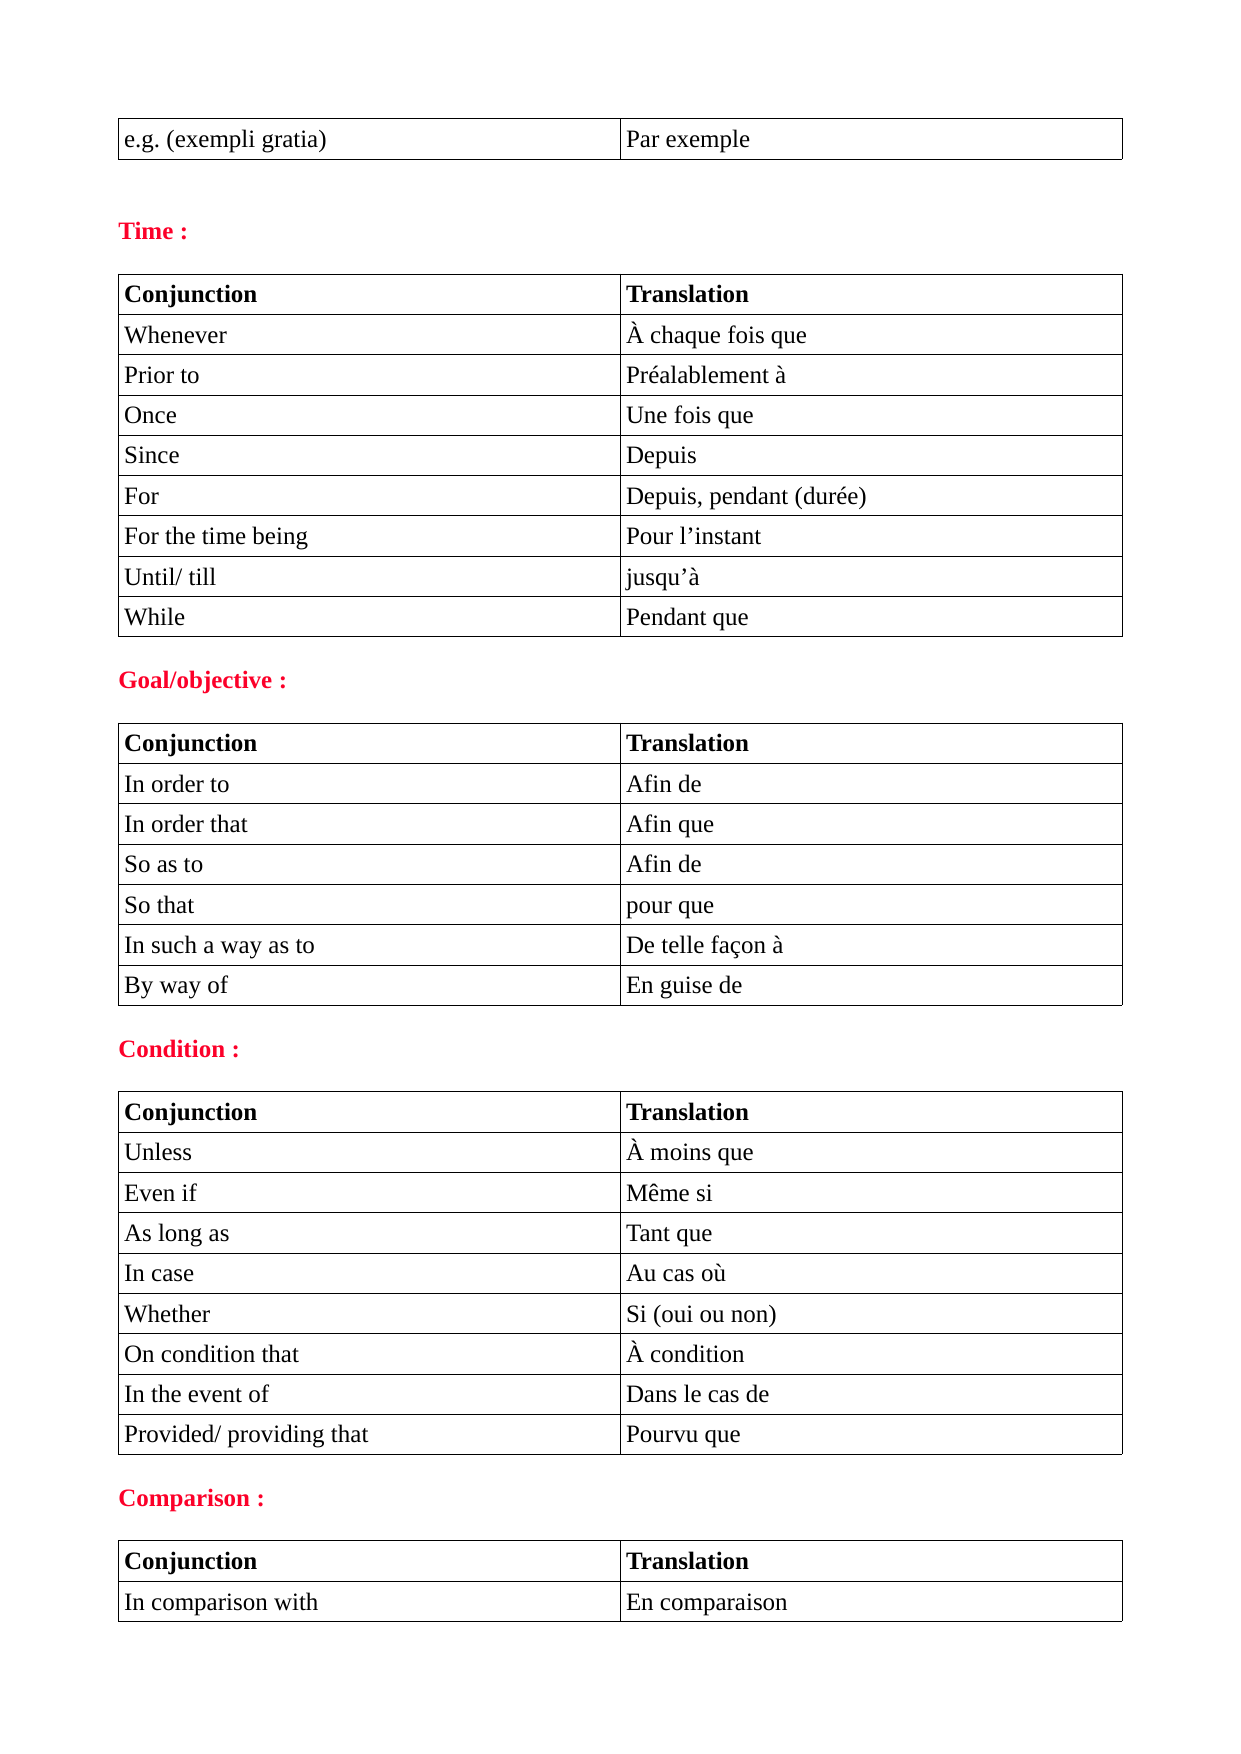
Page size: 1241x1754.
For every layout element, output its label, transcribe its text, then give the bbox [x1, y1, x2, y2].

table_cell Depuis, pendant (durée) [621, 476, 1122, 515]
table_cell À chaque fois que [621, 315, 1122, 354]
table_cell Pendant que [621, 597, 1122, 636]
table_cell In order to [119, 764, 620, 803]
text Comparison : [118, 1483, 1122, 1512]
table_cell Even if [119, 1173, 620, 1212]
table_cell In case [119, 1254, 620, 1293]
table_cell En guise de [621, 966, 1122, 1005]
table_cell À moins que [621, 1133, 1122, 1172]
table_cell Même si [621, 1173, 1122, 1212]
table_header Conjunction [119, 1092, 620, 1132]
table_header Conjunction [119, 275, 620, 314]
table_cell Pour l’instant [621, 516, 1122, 556]
table_cell Whether [119, 1294, 620, 1333]
table_cell As long as [119, 1213, 620, 1252]
table_header Translation [621, 1092, 1122, 1132]
table_cell Provided/ providing that [119, 1415, 620, 1454]
table_cell En comparaison [621, 1582, 1122, 1621]
table_cell Whenever [119, 315, 620, 354]
table_cell While [119, 597, 620, 636]
table_cell Par exemple [621, 119, 1122, 158]
table_cell Préalablement à [621, 355, 1122, 394]
table_cell Since [119, 436, 620, 475]
table_cell Until/ till [119, 557, 620, 596]
table_cell Dans le cas de [621, 1375, 1122, 1414]
table_cell In order that [119, 804, 620, 844]
text Goal/objective : [118, 665, 1122, 694]
table_cell In such a way as to [119, 925, 620, 964]
table_cell By way of [119, 966, 620, 1005]
table_cell Pourvu que [621, 1415, 1122, 1454]
table_cell So as to [119, 845, 620, 884]
table_header Conjunction [119, 1541, 620, 1581]
table_cell e.g. (exempli gratia) [119, 119, 620, 158]
table_header Translation [621, 275, 1122, 314]
text Condition : [118, 1034, 1122, 1062]
table_cell De telle façon à [621, 925, 1122, 964]
table_cell Afin de [621, 845, 1122, 884]
table_header Translation [621, 724, 1122, 763]
table_cell Une fois que [621, 396, 1122, 435]
table_cell So that [119, 885, 620, 924]
table_cell For [119, 476, 620, 515]
table_cell À condition [621, 1334, 1122, 1373]
table_cell Once [119, 396, 620, 435]
table_cell Depuis [621, 436, 1122, 475]
table_cell In the event of [119, 1375, 620, 1414]
table_cell In comparison with [119, 1582, 620, 1621]
table_cell jusqu’à [621, 557, 1122, 596]
table_cell Si (oui ou non) [621, 1294, 1122, 1333]
table_cell Tant que [621, 1213, 1122, 1252]
table_cell Unless [119, 1133, 620, 1172]
table_header Conjunction [119, 724, 620, 763]
table_cell pour que [621, 885, 1122, 924]
table_header Translation [621, 1541, 1122, 1581]
table_cell Afin que [621, 804, 1122, 844]
table_cell Afin de [621, 764, 1122, 803]
table_cell On condition that [119, 1334, 620, 1373]
table_cell For the time being [119, 516, 620, 556]
text Time : [118, 216, 1122, 245]
table_cell Au cas où [621, 1254, 1122, 1293]
table_cell Prior to [119, 355, 620, 394]
